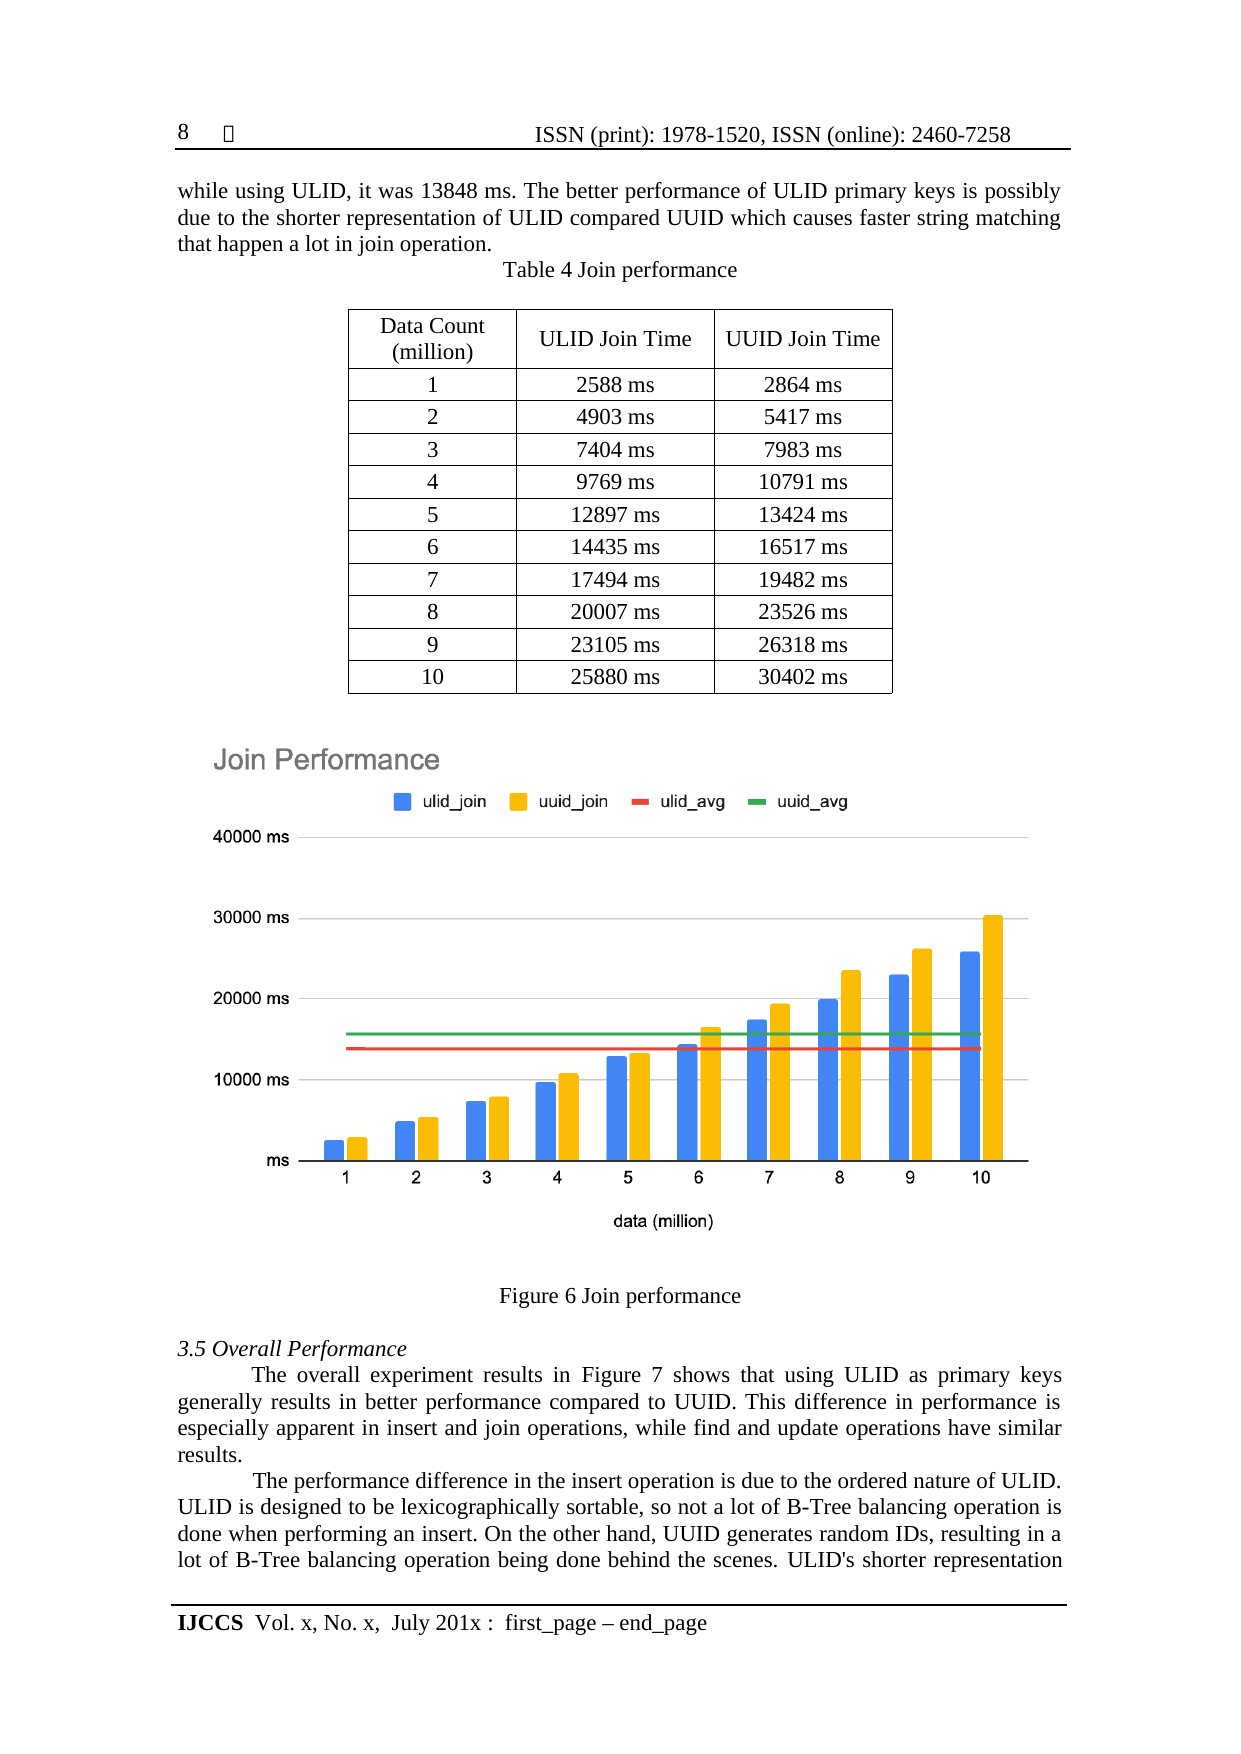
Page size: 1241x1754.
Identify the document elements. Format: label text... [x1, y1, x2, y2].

table_cell 13424 ms [715, 499, 892, 530]
text Table 4 Join performance [177, 256, 1063, 283]
table_cell 6 [349, 531, 516, 563]
table_cell 9769 ms [517, 466, 714, 498]
table_cell 9 [349, 629, 516, 660]
text 3.5 Overall Performance [177, 1335, 1063, 1362]
table_cell 2588 ms [517, 369, 714, 400]
table_cell 5 [349, 499, 516, 530]
table_cell 23526 ms [715, 596, 892, 628]
table_header UUID Join Time [715, 310, 892, 368]
text while using ULID, it was 13848 ms. The better performance of ULID primary keys is possibly due to the shorter representation of ULID compared UUID which causes faster string matching that happen a lot in join operation. [177, 177, 1063, 256]
table_cell 19482 ms [715, 564, 892, 595]
table_cell 17494 ms [517, 564, 714, 595]
table_cell 8 [349, 596, 516, 628]
table_cell 10791 ms [715, 466, 892, 498]
table_cell 25880 ms [517, 661, 714, 693]
table_cell 4 [349, 466, 516, 498]
table_cell 23105 ms [517, 629, 714, 660]
table_header ULID Join Time [517, 310, 714, 368]
table_cell 26318 ms [715, 629, 892, 660]
picture [186, 719, 1055, 1257]
table_cell 5417 ms [715, 401, 892, 433]
table_cell 7 [349, 564, 516, 595]
table_cell 7983 ms [715, 434, 892, 465]
table_cell 2 [349, 401, 516, 433]
table_cell 20007 ms [517, 596, 714, 628]
text The overall experiment results in Figure 7 shows that using ULID as primary keys generally results in better performance compared to UUID. This difference in performance is especially apparent in insert and join operations, while find and update operations have similar results. [177, 1362, 1063, 1467]
table_cell 2864 ms [715, 369, 892, 400]
table_cell 30402 ms [715, 661, 892, 693]
table_header Data Count (million) [349, 310, 516, 368]
table_cell 4903 ms [517, 401, 714, 433]
table_cell 14435 ms [517, 531, 714, 563]
table_cell 12897 ms [517, 499, 714, 530]
table_cell 3 [349, 434, 516, 465]
table_cell 7404 ms [517, 434, 714, 465]
text The performance difference in the insert operation is due to the ordered nature of ULID. ULID is designed to be lexicographically sortable, so not a lot of B-Tree balancing operation is done when performing an insert. On the other hand, UUID generates random IDs, resulting in a lot of B-Tree balancing operation being done behind the scenes. ULID's shorter representation [177, 1467, 1063, 1572]
table_cell 10 [349, 661, 516, 693]
table_cell 16517 ms [715, 531, 892, 563]
table_cell 1 [349, 369, 516, 400]
text Figure 6 Join performance [186, 1257, 1054, 1309]
